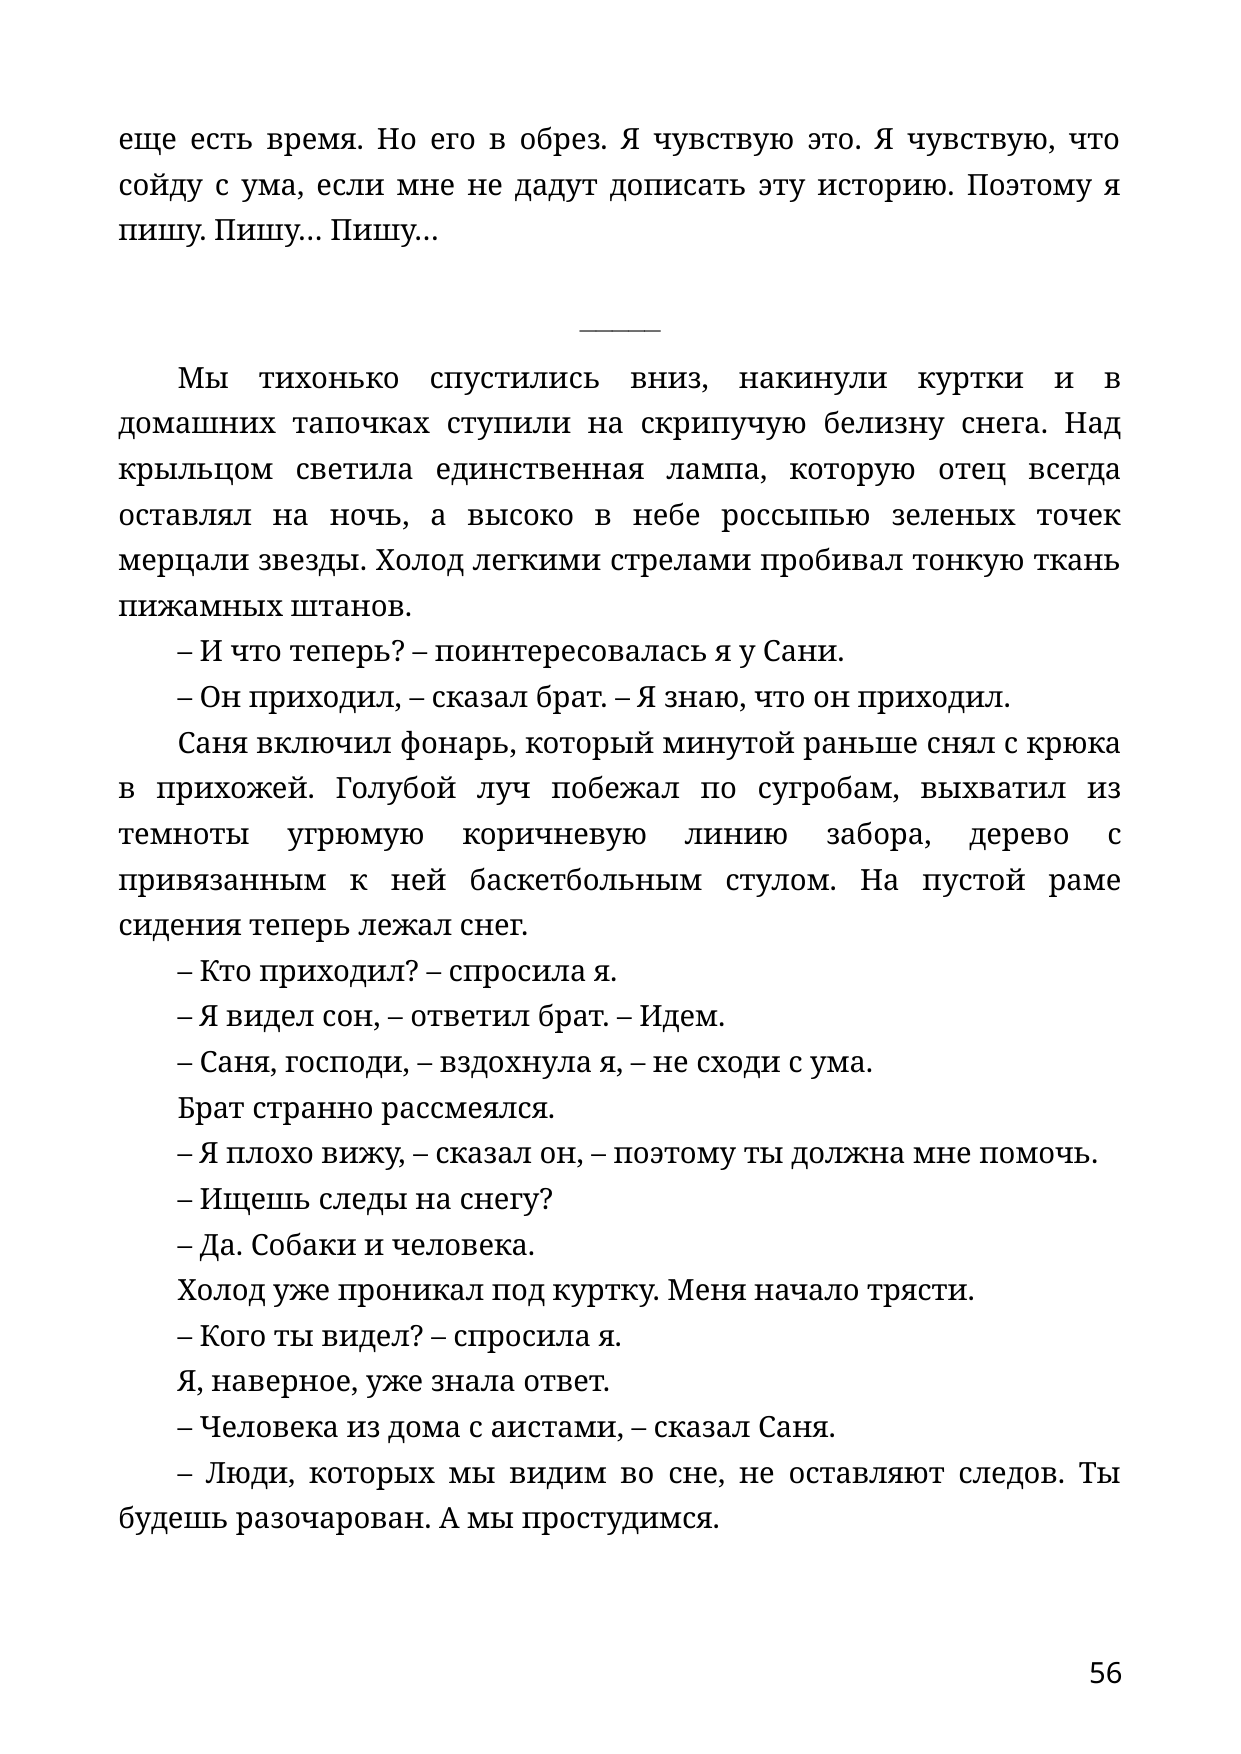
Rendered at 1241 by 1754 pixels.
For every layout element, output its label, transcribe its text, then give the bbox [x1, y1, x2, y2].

text – Человека из дома с аистами, – сказал Саня. [118, 1406, 1122, 1446]
text – Кого ты видел? – спросила я. [118, 1315, 1122, 1355]
text – Я плохо вижу, – сказал он, – поэтому ты должна мне помочь. [118, 1132, 1122, 1172]
text – Да. Собаки и человека. [118, 1224, 1122, 1263]
text – Я видел сон, – ответил брат. – Идем. [118, 996, 1122, 1035]
text – Кто приходил? – спросила я. [118, 950, 1122, 990]
text – Люди, которых мы видим во сне, не оставляют следов. Ты будешь разочарован. А мы простудимся. [118, 1452, 1122, 1537]
text – И что теперь? – поинтересовалась я у Сани. [118, 631, 1122, 670]
text Мы тихонько спустились вниз, накинули куртки и в домашних тапочках ступили на скрипучую белизну снега. Над крыльцом светила единственная лампа, которую отец всегда оставлял на ночь, а высоко в небе россыпью зеленых точек мерцали звезды. Холод легкими стрелами пробивал тонкую ткань пижамных штанов. [118, 357, 1122, 625]
text – Саня, господи, – вздохнула я, – не сходи с ума. [118, 1041, 1122, 1081]
text Саня включил фонарь, который минутой раньше снял с крюка в прихожей. Голубой луч побежал по сугробам, выхватил из темноты угрюмую коричневую линию забора, дерево с привязанным к ней баскетбольным стулом. На пустой раме сидения теперь лежал снег. [118, 722, 1122, 944]
text Брат странно рассмеялся. [118, 1087, 1122, 1127]
text Я, наверное, уже знала ответ. [118, 1361, 1122, 1400]
text еще есть время. Но его в обрез. Я чувствую это. Я чувствую, что сойду с ума, если мне не дадут дописать эту историю. Поэтому я пишу. Пишу… Пишу… [118, 118, 1122, 249]
text Холод уже проникал под куртку. Меня начало трясти. [118, 1269, 1122, 1309]
text – Ищешь следы на снегу? [118, 1178, 1122, 1218]
text _____ [118, 301, 1122, 334]
text – Он приходил, – сказал брат. – Я знаю, что он приходил. [118, 676, 1122, 716]
